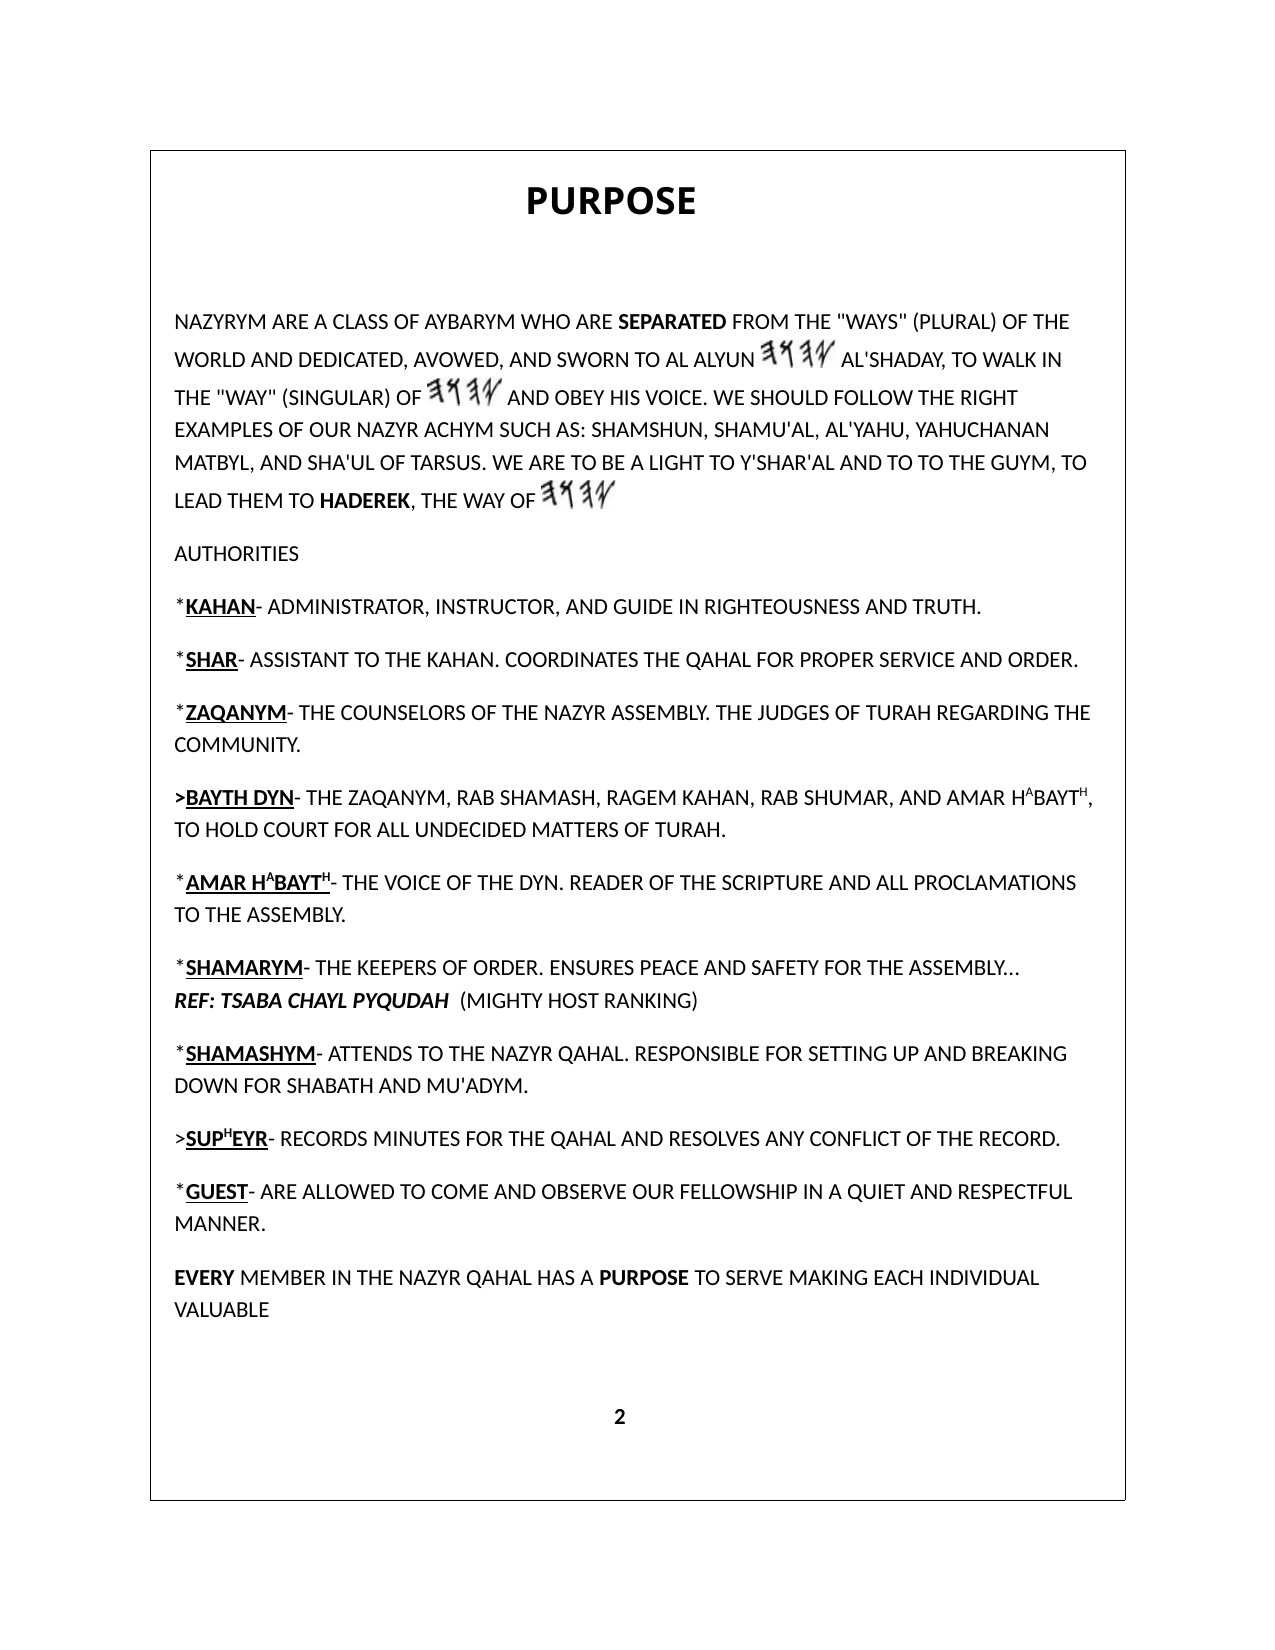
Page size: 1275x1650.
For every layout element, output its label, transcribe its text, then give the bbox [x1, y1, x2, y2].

text AUTHORITIES [174, 539, 1101, 567]
text EVERY MEMBER IN THE NAZYR QAHAL HAS A PURPOSE TO SERVE MAKING EACH INDIVIDUAL VALUABLE [174, 1263, 1101, 1323]
text PURPOSE [183, 174, 1101, 225]
text *SHAR- ASSISTANT TO THE KAHAN. COORDINATES THE QAHAL FOR PROPER SERVICE AND ORDER. [174, 645, 1101, 673]
text *SHAMARYM- THE KEEPERS OF ORDER. ENSURES PEACE AND SAFETY FOR THE ASSEMBLY... REF: TSABA CHAYL PYQUDAH (MIGHTY HOST RANKING) [174, 953, 1101, 1014]
text >BAYTH DYN- THE ZAQANYM, RAB SHAMASH, RAGEM KAHAN, RAB SHUMAR, AND AMAR HABAYTH, TO HOLD COURT FOR ALL UNDECIDED MATTERS OF TURAH. [174, 783, 1101, 843]
text *KAHAN- ADMINISTRATOR, INSTRUCTOR, AND GUIDE IN RIGHTEOUSNESS AND TRUTH. [174, 592, 1101, 620]
text *AMAR HABAYTH- THE VOICE OF THE DYN. READER OF THE SCRIPTURE AND ALL PROCLAMATIONS TO THE ASSEMBLY. [174, 868, 1101, 928]
text NAZYRYM ARE A CLASS OF AYBARYM WHO ARE SEPARATED FROM THE "WAYS" (PLURAL) OF THE WORLD AND DEDICATED, AVOWED, AND SWORN TO AL ALYUN AL'SHADAY, TO WALK IN THE "WAY" (SINGULAR) OF AND OBEY HIS VOICE. WE SHOULD FOLLOW THE RIGHT EXAMPLES OF OUR NAZYR ACHYM SUCH AS: SHAMSHUN, SHAMU'AL, AL'YAHU, YAHUCHANAN MATBYL, AND SHA'UL OF TARSUS. WE ARE TO BE A LIGHT TO Y'SHAR'AL AND TO TO THE GUYM, TO LEAD THEM TO HADEREK, THE WAY OF [174, 307, 1101, 514]
text *SHAMASHYM- ATTENDS TO THE NAZYR QAHAL. RESPONSIBLE FOR SETTING UP AND BREAKING DOWN FOR SHABATH AND MU'ADYM. [174, 1039, 1101, 1099]
text 2 [174, 1402, 1101, 1430]
text *GUEST- ARE ALLOWED TO COME AND OBSERVE OUR FELLOWSHIP IN A QUIET AND RESPECTFUL MANNER. [174, 1177, 1101, 1238]
text *ZAQANYM- THE COUNSELORS OF THE NAZYR ASSEMBLY. THE JUDGES OF TURAH REGARDING THE COMMUNITY. [174, 698, 1101, 758]
text >SUPHEYR- RECORDS MINUTES FOR THE QAHAL AND RESOLVES ANY CONFLICT OF THE RECORD. [174, 1124, 1101, 1152]
